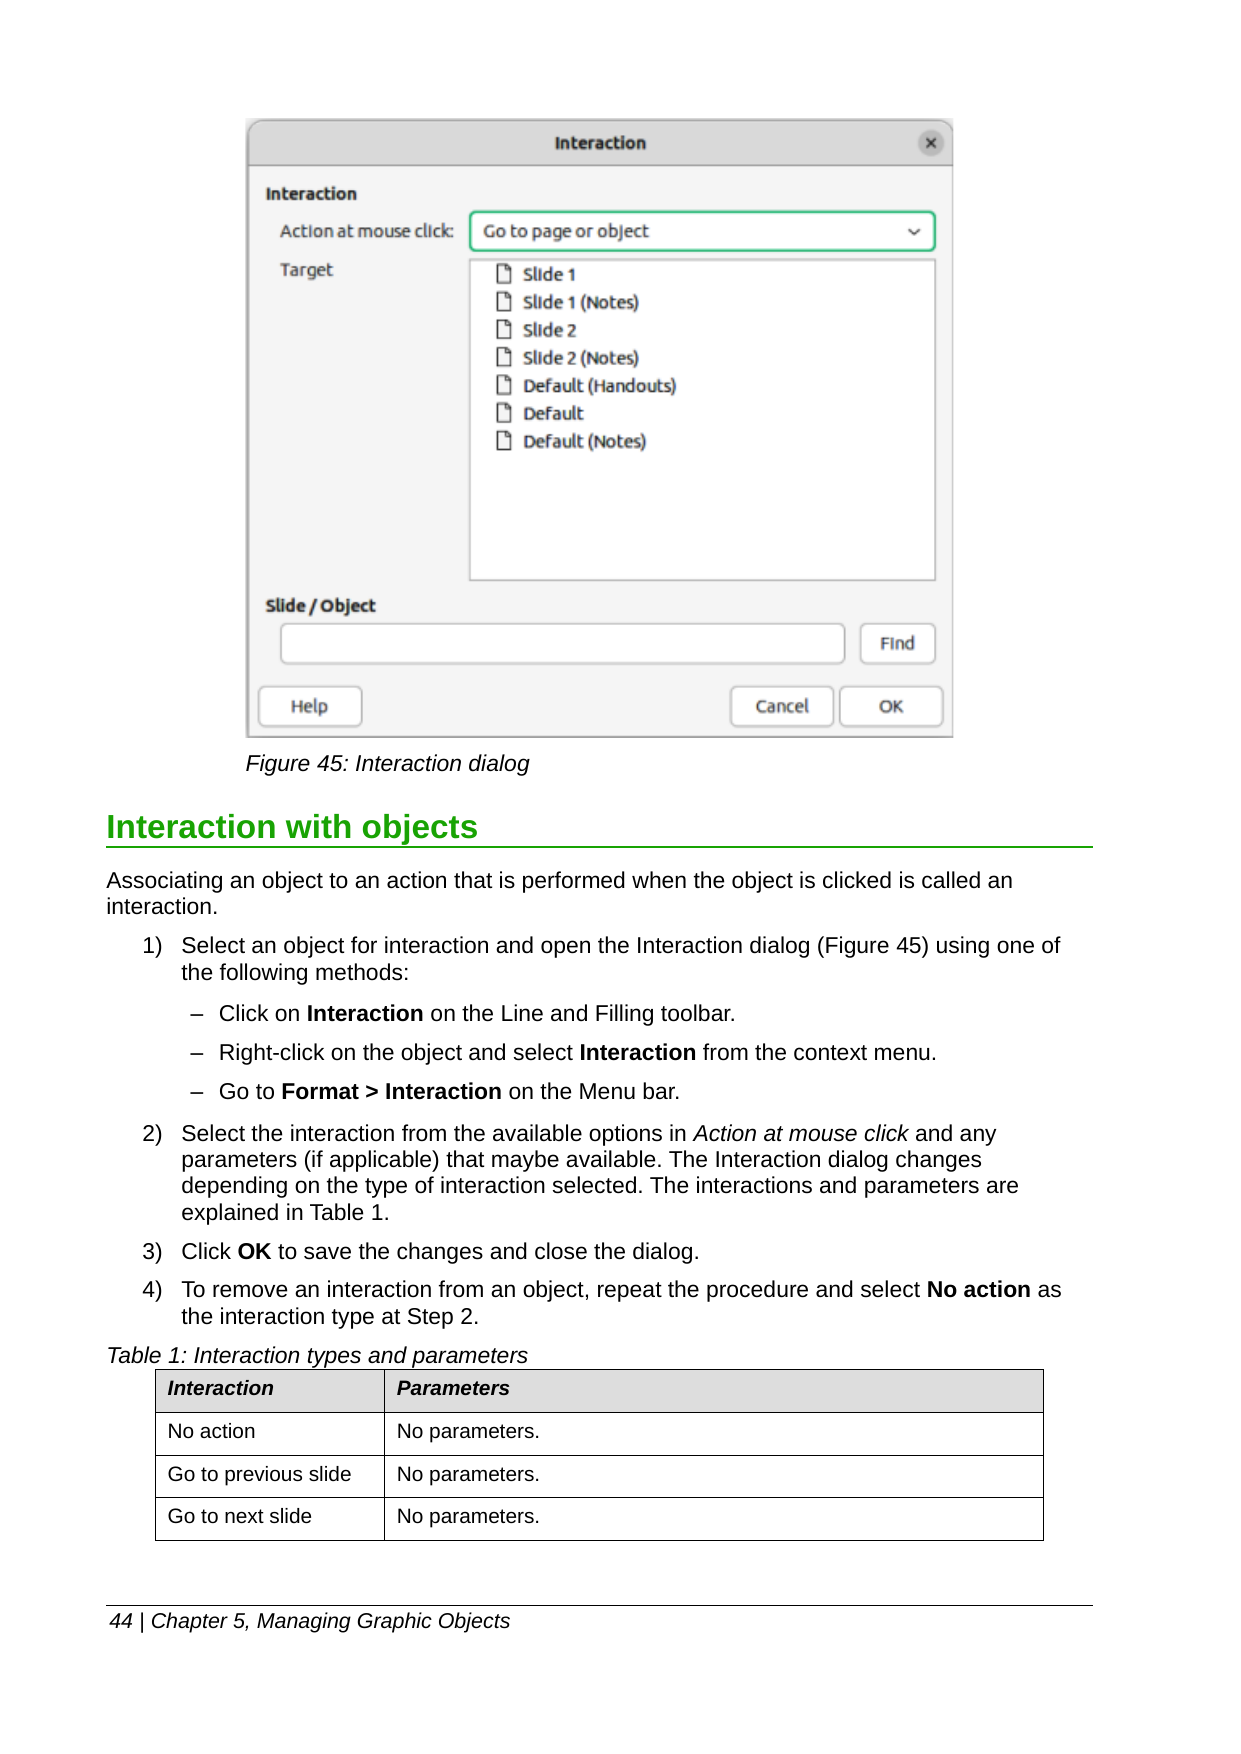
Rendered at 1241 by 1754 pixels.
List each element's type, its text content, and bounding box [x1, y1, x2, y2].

list Click OK to save the changes and close the dialog. [162, 1238, 1093, 1264]
table_cell Go to next slide [156, 1498, 384, 1540]
list Go to Format > Interaction on the Menu bar. [187, 1075, 1093, 1107]
list Select the interaction from the available options in Action at mouse click and any parameters (if applicable) that maybe available. The Interaction dialog changes depending on the type of interaction selected. The interactions and parameters are explained in Table 1. [162, 1120, 1093, 1225]
table_header Interaction [156, 1370, 384, 1412]
list To remove an interaction from an object, repeat the procedure and select No action as the interaction type at Step 2. [162, 1276, 1093, 1329]
table_cell No parameters. [385, 1413, 1043, 1454]
text Figure 45: Interaction dialog [245, 750, 953, 776]
subtitle Interaction with objects [106, 808, 1093, 846]
list Table 1: Interaction types and parameters [106, 1342, 1093, 1368]
table_cell Go to previous slide [156, 1456, 384, 1497]
table_header Parameters [385, 1370, 1043, 1412]
list Click on Interaction on the Line and Filling toolbar. [187, 997, 1093, 1027]
list Select an object for interaction and open the Interaction dialog (Figure 45) using one of the following methods: [162, 932, 1093, 985]
table_cell No parameters. [385, 1456, 1043, 1497]
picture [245, 118, 954, 738]
table_cell No action [156, 1413, 384, 1454]
table_cell No parameters. [385, 1498, 1043, 1540]
text Associating an object to an action that is performed when the object is clicked is called an interaction. [106, 867, 1093, 919]
list Right-click on the object and select Interaction from the context menu. [187, 1036, 1093, 1065]
